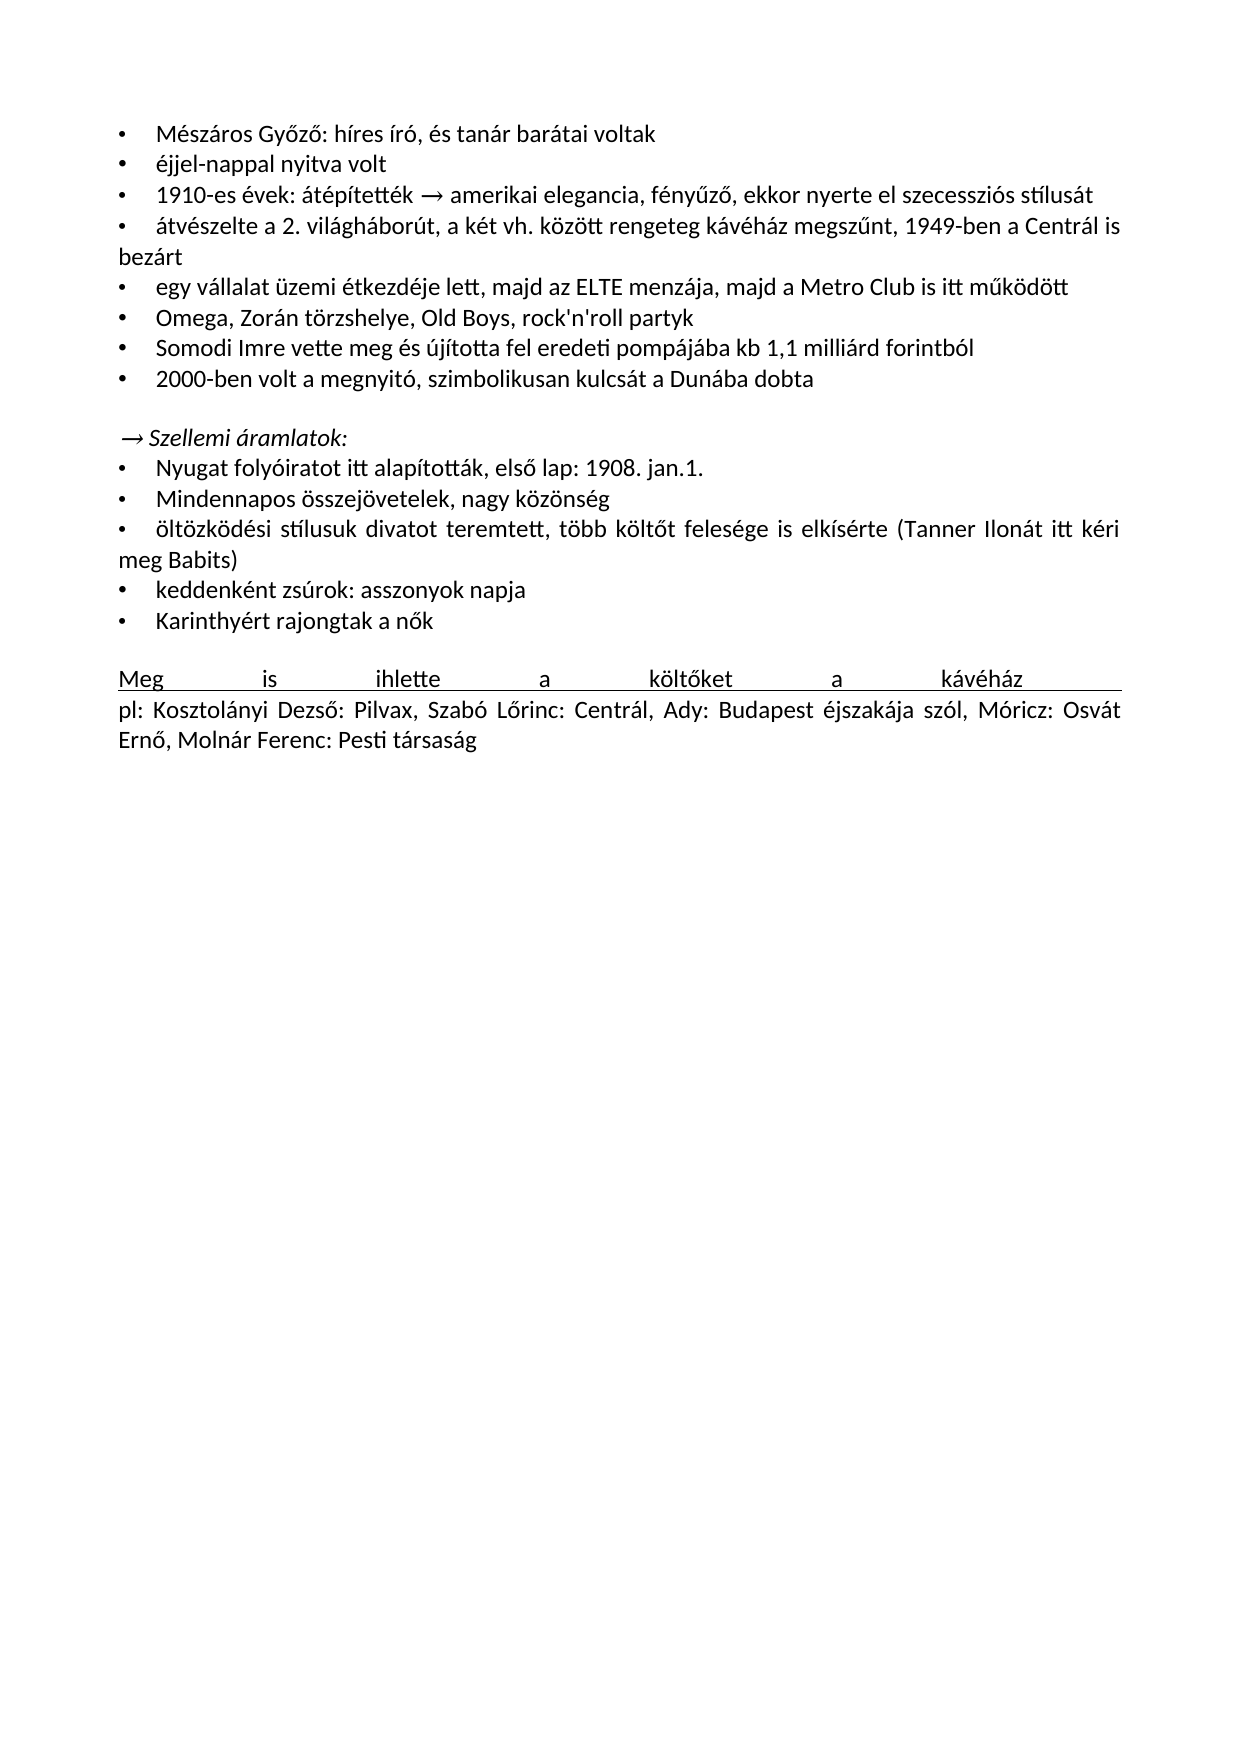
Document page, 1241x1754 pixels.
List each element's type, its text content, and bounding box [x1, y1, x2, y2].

list éjjel-nappal nyitva volt [81, 149, 1122, 179]
text pl: Kosztolányi Dezső: Pilvax, Szabó Lőrinc: Centrál, Ady: Budapest éjszakája szól, Móricz: Osvát Ernő, Molnár Ferenc: Pesti társaság [118, 691, 1122, 755]
list egy vállalat üzemi étkezdéje lett, majd az ELTE menzája, majd a Metro Club is itt működött [81, 271, 1122, 302]
list Omega, Zorán törzshelye, Old Boys, rock'n'roll partyk [81, 302, 1122, 332]
list Nyugat folyóiratot itt alapították, első lap: 1908. jan.1. [81, 452, 1122, 483]
text → Szellemi áramlatok: [118, 421, 1122, 452]
list átvészelte a 2. világháborút, a két vh. között rengeteg kávéház megszűnt, 1949-ben a Centrál is bezárt [81, 210, 1122, 271]
list Mészáros Győző: híres író, és tanár barátai voltak [81, 118, 1122, 149]
list Somodi Imre vette meg és újította fel eredeti pompájába kb 1,1 milliárd forintból [81, 332, 1122, 363]
list 1910-es évek: átépítették → amerikai elegancia, fényűző, ekkor nyerte el szecessziós stílusát [81, 179, 1122, 210]
list Mindennapos összejövetelek, nagy közönség [81, 483, 1122, 513]
text Meg is ihlette a költőket a kávéház [118, 663, 1122, 690]
list öltözködési stílusuk divatot teremtett, több költőt felesége is elkísérte (Tanner Ilonát itt kéri meg Babits) [81, 513, 1122, 574]
list 2000-ben volt a megnyitó, szimbolikusan kulcsát a Dunába dobta [81, 363, 1122, 393]
list keddenként zsúrok: asszonyok napja [81, 574, 1122, 605]
list Karinthyért rajongtak a nők [81, 605, 1122, 636]
